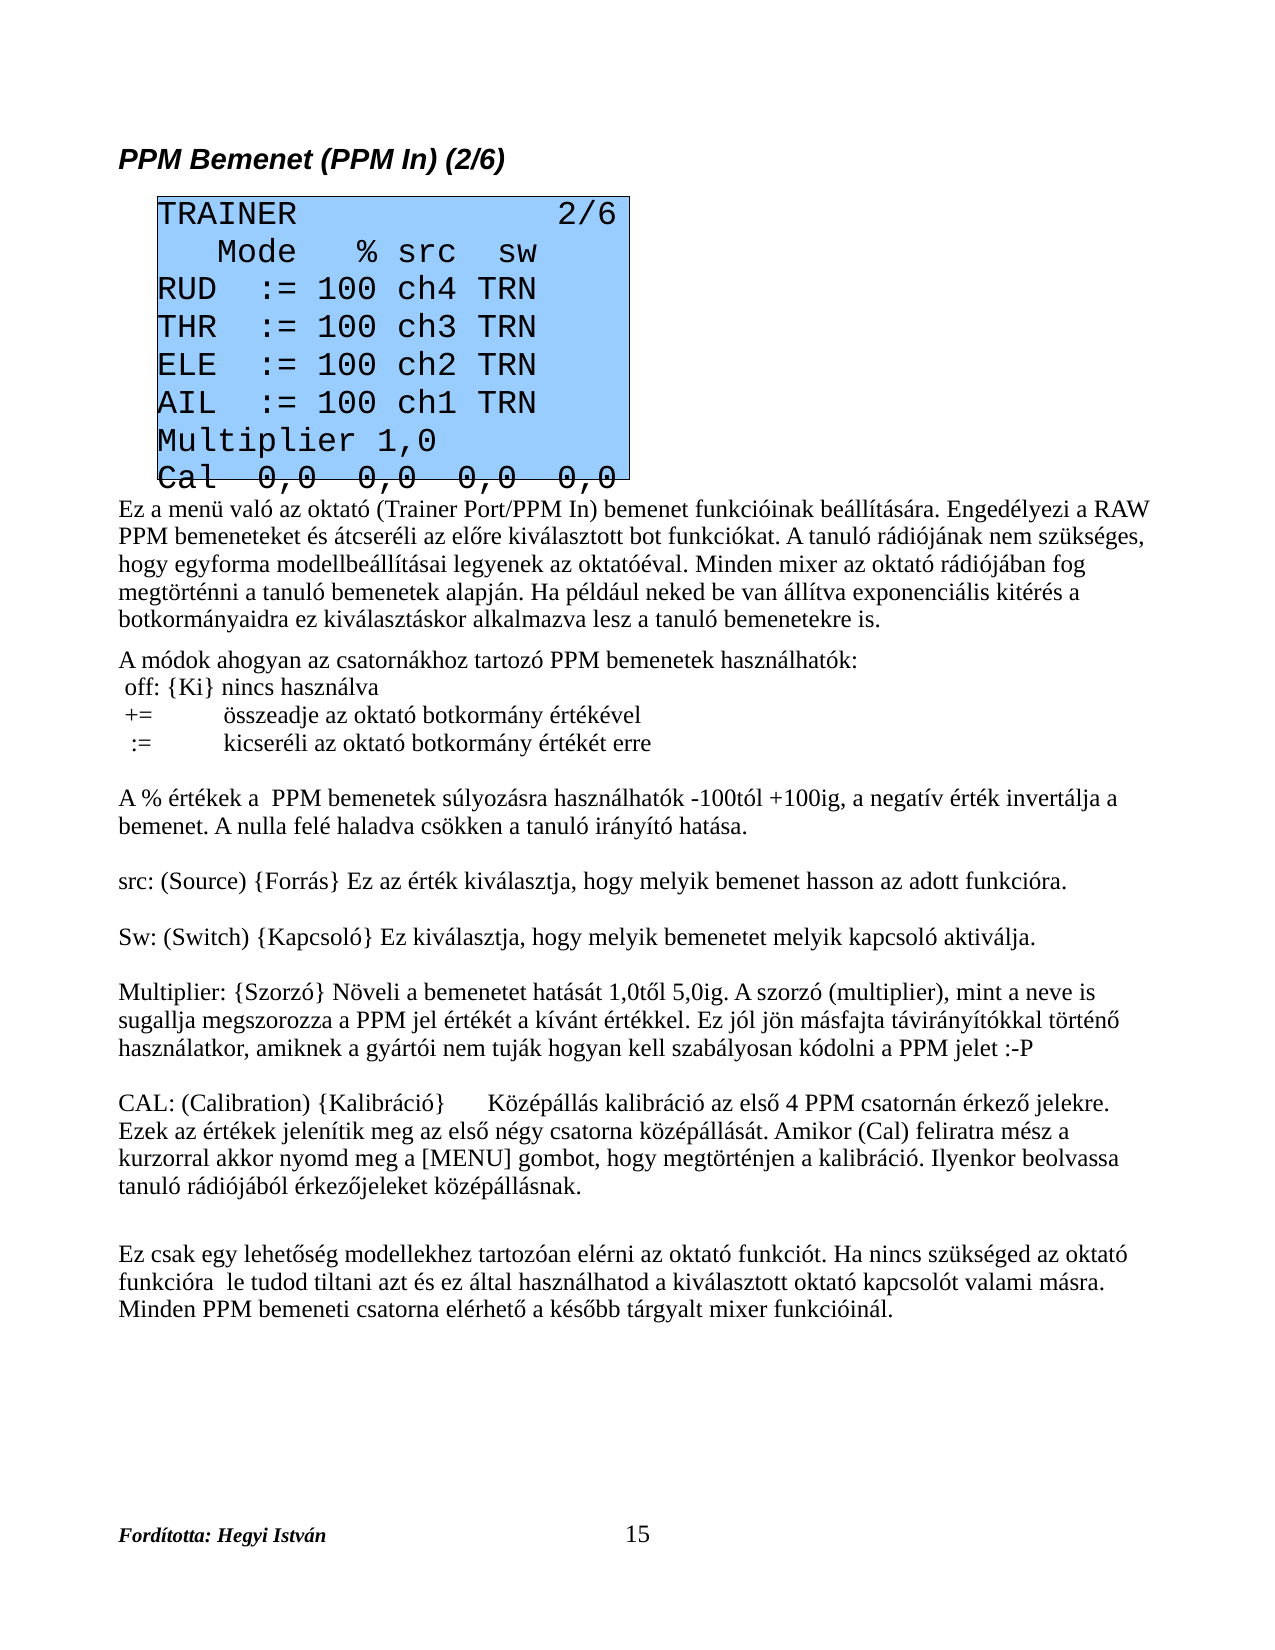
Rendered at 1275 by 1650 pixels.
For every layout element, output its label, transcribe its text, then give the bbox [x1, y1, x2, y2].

text off: {Ki} nincs használva [118, 673, 1157, 701]
text src: (Source) {Forrás} Ez az érték kiválasztja, hogy melyik bemenet hasson az adott funkcióra. [118, 867, 1157, 895]
text Ez a menü való az oktató (Trainer Port/PPM In) bemenet funkcióinak beállítására. Engedélyezi a RAW PPM bemeneteket és átcseréli az előre kiválasztott bot funkciókat. A tanuló rádiójának nem szükséges, hogy egyforma modellbeállításai legyenek az oktatóéval. Minden mixer az oktató rádiójában fog megtörténni a tanuló bemenetek alapján. Ha például neked be van állítva exponenciális kitérés a botkormányaidra ez kiválasztáskor alkalmazva lesz a tanuló bemenetekre is. [118, 188, 1157, 633]
text Multiplier: {Szorzó} Növeli a bemenetet hatását 1,0től 5,0ig. A szorzó (multiplier), mint a neve is sugallja megszorozza a PPM jel értékét a kívánt értékkel. Ez jól jön másfajta távirányítókkal történő használatkor, amiknek a gyártói nem tuják hogyan kell szabályosan kódolni a PPM jelet :-P [118, 978, 1157, 1061]
text A % értékek a PPM bemenetek súlyozásra használhatók -100tól +100ig, a negatív érték invertálja a bemenet. A nulla felé haladva csökken a tanuló irányító hatása. [118, 784, 1157, 840]
text Ez csak egy lehetőség modellekhez tartozóan elérni az oktató funkciót. Ha nincs szükséged az oktató funkcióra le tudod tiltani azt és ez által használhatod a kiválasztott oktató kapcsolót valami másra. Minden PPM bemeneti csatorna elérhető a később tárgyalt mixer funkcióinál. [118, 1240, 1157, 1323]
text Sw: (Switch) {Kapcsoló} Ez kiválasztja, hogy melyik bemenetet melyik kapcsoló aktiválja. [118, 895, 1157, 951]
subtitle PPM Bemenet (PPM In) (2/6) [118, 143, 1157, 176]
text := kicseréli az oktató botkormány értékét erre [118, 729, 1157, 757]
text += összeadje az oktató botkormány értékével [118, 701, 1157, 729]
text A módok ahogyan az csatornákhoz tartozó PPM bemenetek használhatók: [118, 646, 1157, 673]
text CAL: (Calibration) {Kalibráció} Középállás kalibráció az első 4 PPM csatornán érkező jelekre. Ezek az értékek jelenítik meg az első négy csatorna középállását. Amikor (Cal) feliratra mész a kurzorral akkor nyomd meg a [MENU] gombot, hogy megtörténjen a kalibráció. Ilyenkor beolvassa tanuló rádiójából érkezőjeleket középállásnak. [118, 1089, 1157, 1200]
